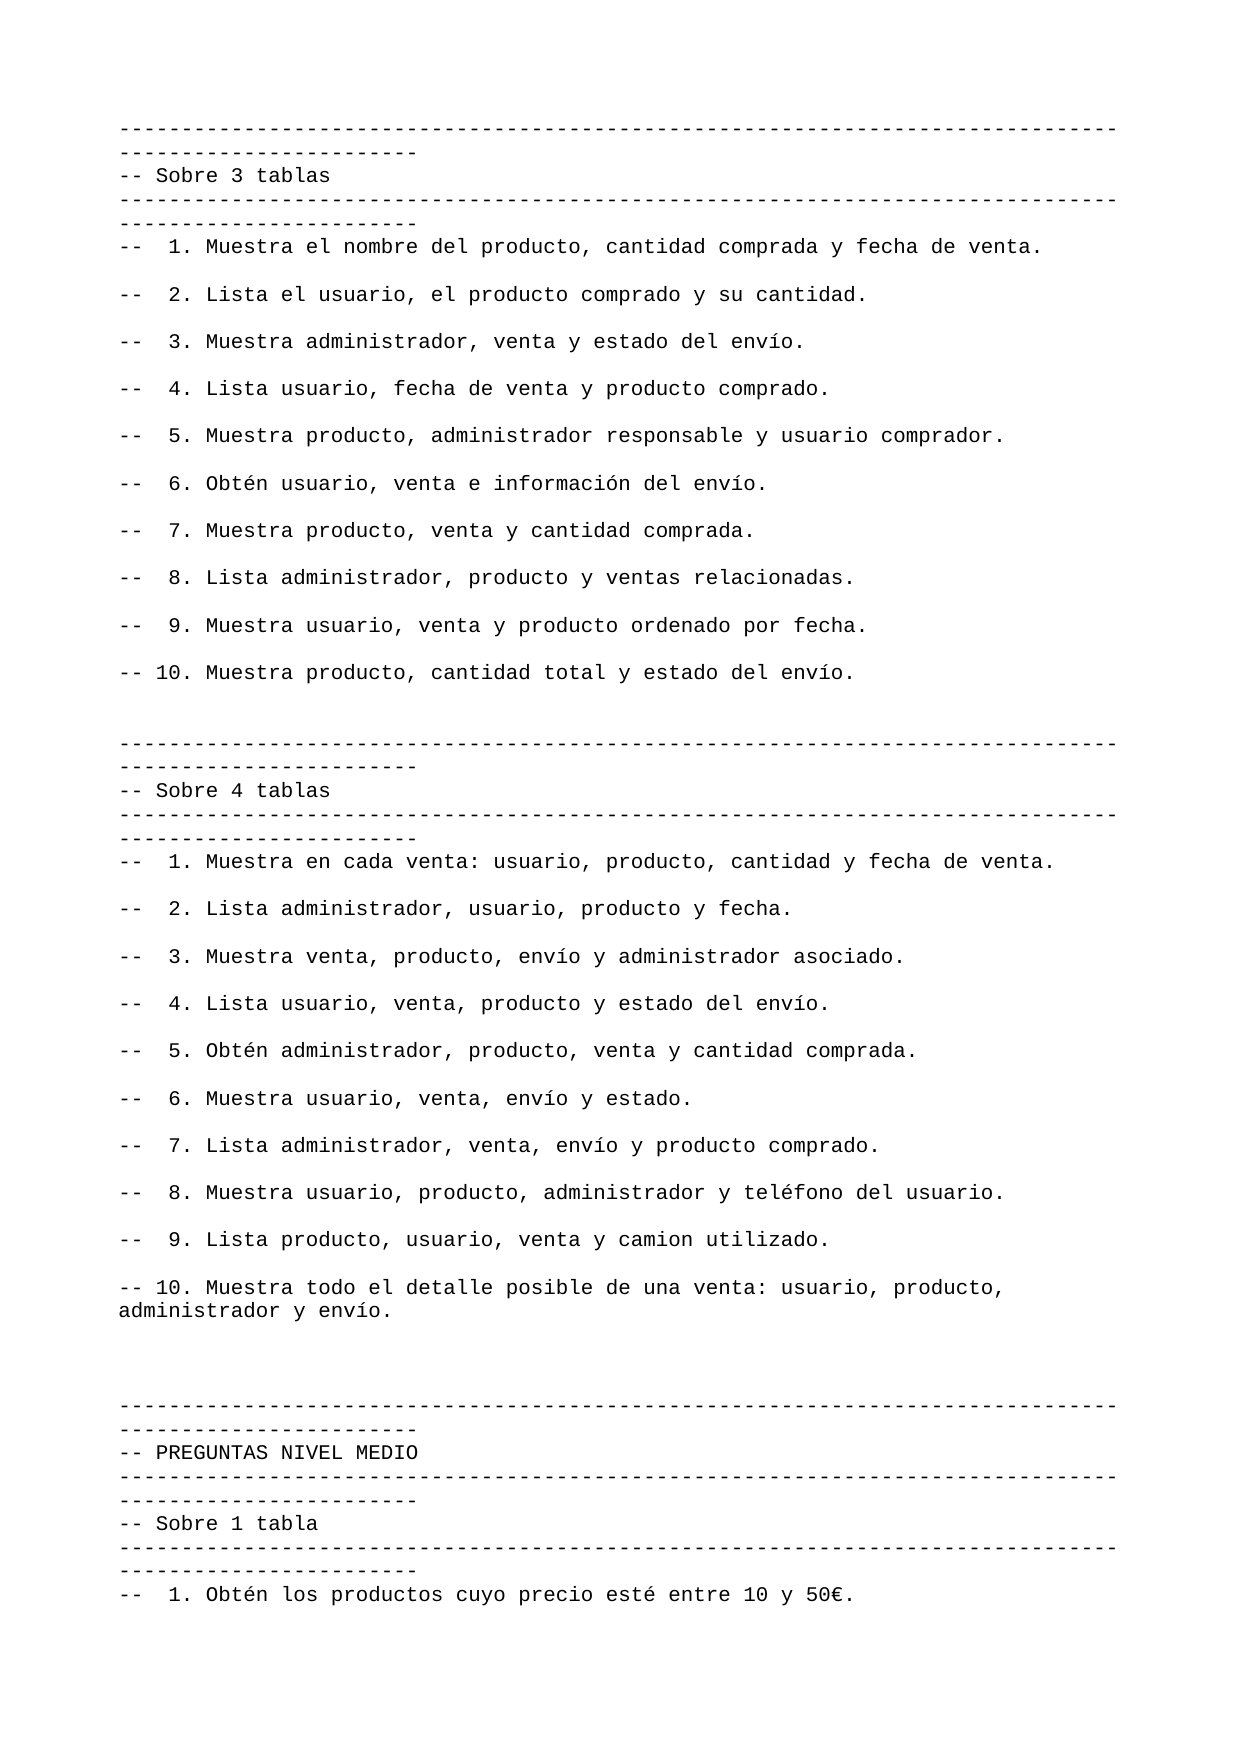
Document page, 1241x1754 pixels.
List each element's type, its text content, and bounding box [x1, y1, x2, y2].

text -------------------------------------------------------------------------------------------------------- [118, 189, 1122, 236]
text -- 1. Muestra en cada venta: usuario, producto, cantidad y fecha de venta. [118, 851, 1122, 875]
text -- PREGUNTAS NIVEL MEDIO [118, 1442, 1122, 1466]
text -- Sobre 4 tablas [118, 780, 1122, 804]
text -- 9. Lista producto, usuario, venta y camion utilizado. [118, 1229, 1122, 1253]
text -- 5. Muestra producto, administrador responsable y usuario comprador. [118, 426, 1122, 449]
text -------------------------------------------------------------------------------------------------------- [118, 1537, 1122, 1584]
text -- 8. Lista administrador, producto y ventas relacionadas. [118, 567, 1122, 591]
text -------------------------------------------------------------------------------------------------------- [118, 1466, 1122, 1513]
text -- 7. Muestra producto, venta y cantidad comprada. [118, 520, 1122, 544]
text -------------------------------------------------------------------------------------------------------- [118, 1395, 1122, 1442]
text -- 10. Muestra todo el detalle posible de una venta: usuario, producto, administrador y envío. [118, 1277, 1122, 1324]
text -- 2. Lista el usuario, el producto comprado y su cantidad. [118, 284, 1122, 307]
text -- 7. Lista administrador, venta, envío y producto comprado. [118, 1135, 1122, 1158]
text -- 8. Muestra usuario, producto, administrador y teléfono del usuario. [118, 1182, 1122, 1206]
text -- 1. Muestra el nombre del producto, cantidad comprada y fecha de venta. [118, 236, 1122, 260]
text -- 2. Lista administrador, usuario, producto y fecha. [118, 898, 1122, 922]
text -- 6. Muestra usuario, venta, envío y estado. [118, 1088, 1122, 1111]
text -- 4. Lista usuario, venta, producto y estado del envío. [118, 993, 1122, 1017]
text -- Sobre 1 tabla [118, 1513, 1122, 1537]
text -------------------------------------------------------------------------------------------------------- [118, 804, 1122, 851]
text -- 3. Muestra administrador, venta y estado del envío. [118, 331, 1122, 354]
text -- 6. Obtén usuario, venta e información del envío. [118, 473, 1122, 496]
text -- 5. Obtén administrador, producto, venta y cantidad comprada. [118, 1040, 1122, 1064]
text -------------------------------------------------------------------------------------------------------- [118, 733, 1122, 780]
text -------------------------------------------------------------------------------------------------------- [118, 118, 1122, 165]
text -- 9. Muestra usuario, venta y producto ordenado por fecha. [118, 615, 1122, 638]
text -- 4. Lista usuario, fecha de venta y producto comprado. [118, 378, 1122, 402]
text -- 1. Obtén los productos cuyo precio esté entre 10 y 50€. [118, 1584, 1122, 1608]
text -- 3. Muestra venta, producto, envío y administrador asociado. [118, 946, 1122, 969]
text -- Sobre 3 tablas [118, 165, 1122, 189]
text -- 10. Muestra producto, cantidad total y estado del envío. [118, 662, 1122, 686]
